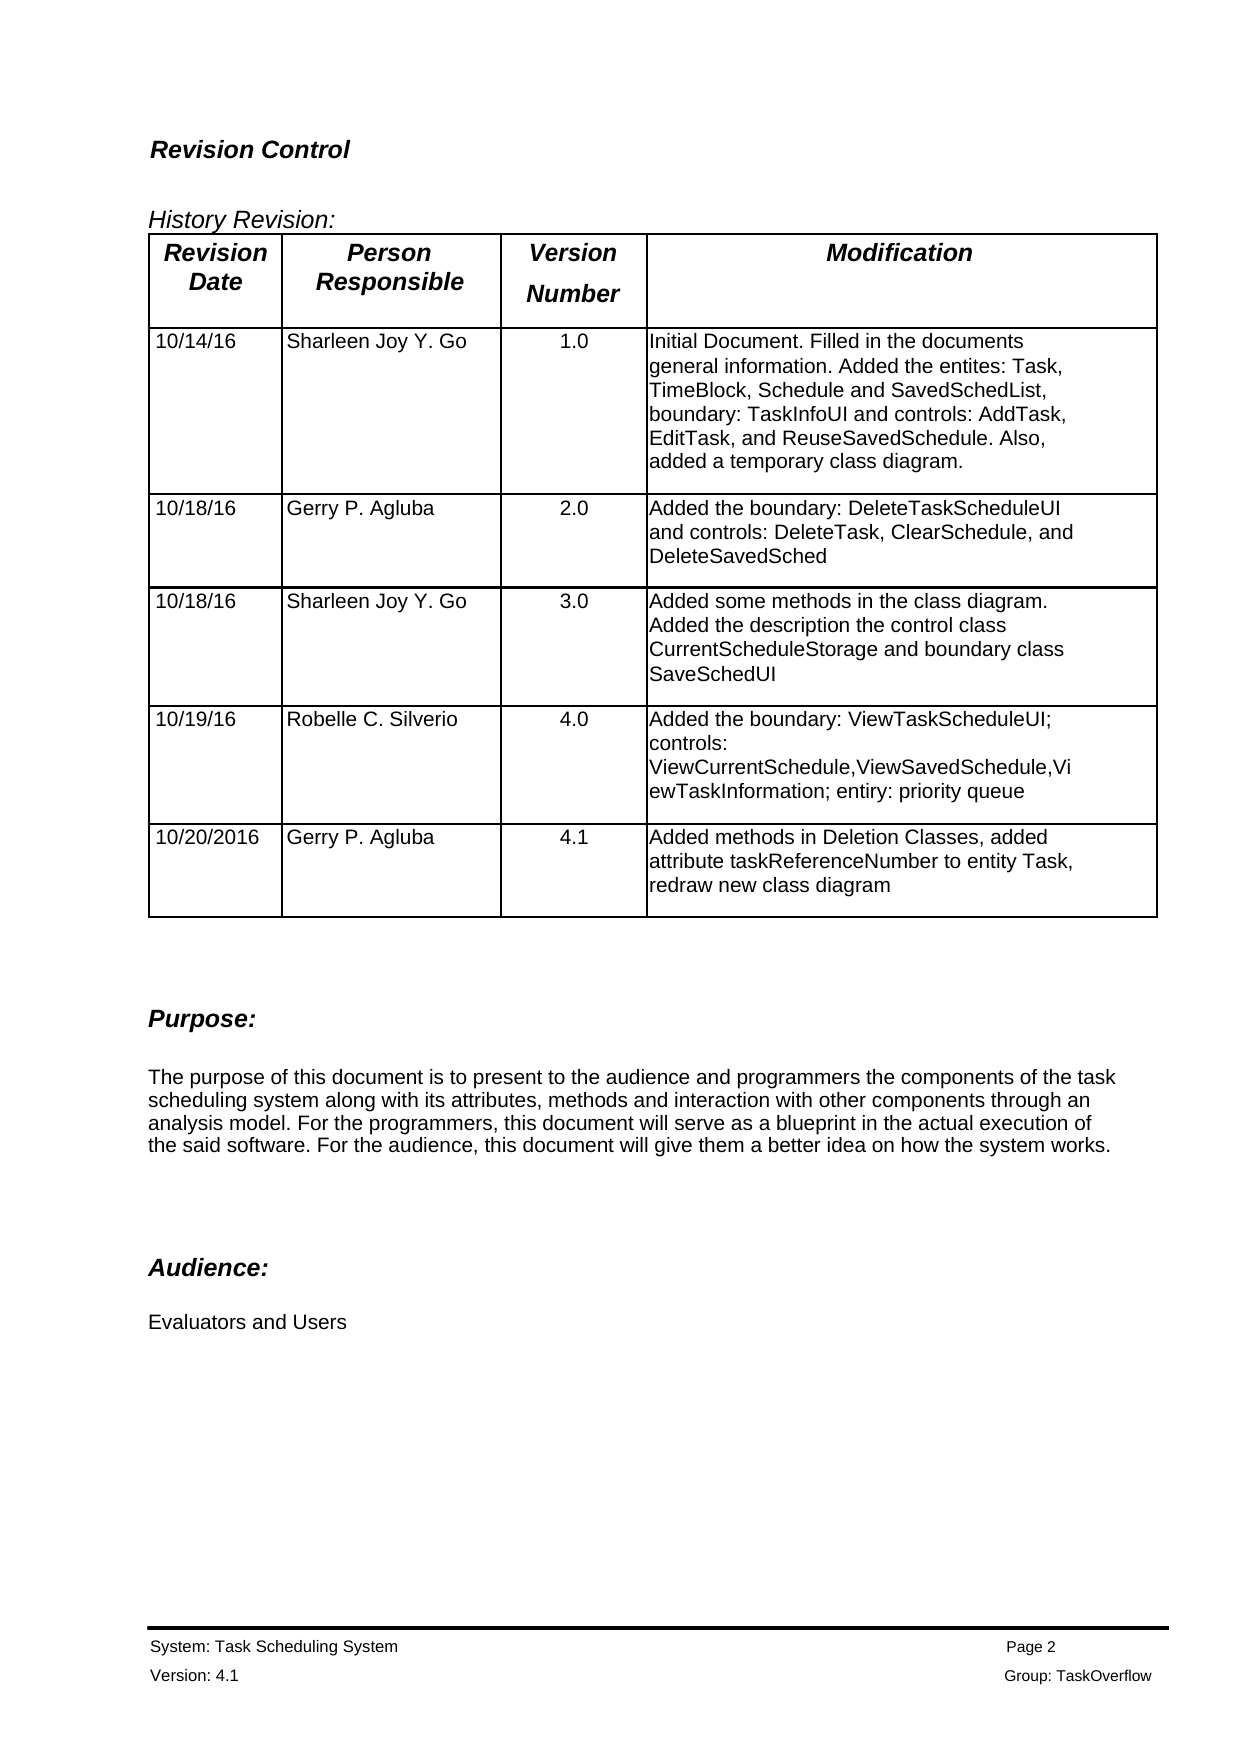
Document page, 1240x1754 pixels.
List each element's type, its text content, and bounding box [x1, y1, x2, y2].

table_cell [150, 614, 281, 638]
table_cell 3.0 [502, 589, 646, 613]
table_cell [283, 354, 500, 378]
table_cell [150, 568, 281, 586]
table_header Modification [648, 235, 1156, 267]
table_cell Number [502, 267, 646, 308]
table_cell [283, 544, 500, 568]
table_cell [150, 804, 281, 822]
table_cell [283, 873, 500, 897]
text History Revision: [148, 204, 1162, 233]
table_cell [502, 378, 646, 402]
table_cell [502, 850, 646, 873]
table_cell added a temporary class diagram. [648, 450, 1156, 474]
table_cell [150, 474, 281, 493]
table_cell [283, 897, 500, 916]
table_cell [283, 474, 500, 493]
table_cell Gerry P. Agluba [283, 495, 500, 520]
table_cell [648, 295, 1156, 308]
table_cell [283, 850, 500, 873]
table_cell 2.0 [502, 495, 646, 520]
table_cell Initial Document. Filled in the documents [648, 329, 1156, 354]
table_cell [150, 295, 281, 308]
table_cell [502, 873, 646, 897]
table_cell [150, 520, 281, 544]
table_cell Added the description the control class [648, 614, 1156, 638]
table_cell [648, 686, 1156, 704]
table_cell [283, 295, 500, 308]
table_cell [502, 804, 646, 822]
table_cell 10/18/16 [150, 589, 281, 613]
table_cell [502, 354, 646, 378]
table_cell DeleteSavedSched [648, 544, 1156, 568]
table_cell [150, 378, 281, 402]
table_cell [502, 780, 646, 803]
table_cell Robelle C. Silverio [283, 707, 500, 732]
table_cell [283, 402, 500, 426]
table_cell [150, 686, 281, 704]
table_cell EditTask, and ReuseSavedSchedule. Also, [648, 426, 1156, 450]
table_cell [502, 308, 646, 327]
table_cell [648, 267, 1156, 295]
table_cell [150, 873, 281, 897]
table_cell Responsible [283, 267, 500, 295]
text Version: 4.1 Group: TaskOverflow [150, 1658, 1162, 1687]
table_cell [150, 897, 281, 916]
table_cell [150, 732, 281, 755]
table_cell [502, 732, 646, 755]
table_cell 1.0 [502, 329, 646, 354]
text The purpose of this document is to present to the audience and programmers the components of the task scheduling system along with its attributes, methods and interaction with other components through an analysis model. For the programmers, this document will serve as a blueprint in the actual execution of the said software. For the audience, this document will give them a better idea on how the system works. [148, 1066, 1127, 1157]
table_header Version [502, 235, 646, 267]
table_cell [502, 544, 646, 568]
table_cell [283, 568, 500, 586]
table_cell attribute taskReferenceNumber to entity Task, [648, 850, 1156, 873]
table_cell [283, 520, 500, 544]
table_cell [648, 897, 1156, 916]
table_cell [150, 426, 281, 450]
table_cell [150, 308, 281, 327]
table_cell 4.0 [502, 707, 646, 732]
table_cell [502, 568, 646, 586]
table_cell [150, 402, 281, 426]
table_cell [502, 662, 646, 686]
table_cell [283, 450, 500, 474]
table_cell [283, 426, 500, 450]
table_cell [648, 568, 1156, 586]
table_header Person [283, 235, 500, 267]
table_cell [150, 450, 281, 474]
table_cell Added some methods in the class diagram. [648, 589, 1156, 613]
table_cell [150, 850, 281, 873]
table_cell 10/19/16 [150, 707, 281, 732]
table_cell redraw new class diagram [648, 873, 1156, 897]
table_cell [502, 450, 646, 474]
table_cell SaveSchedUI [648, 662, 1156, 686]
text Evaluators and Users [148, 1311, 1162, 1334]
table_cell 10/14/16 [150, 329, 281, 354]
table_cell Sharleen Joy Y. Go [283, 589, 500, 613]
table_cell [502, 897, 646, 916]
table_cell Added the boundary: ViewTaskScheduleUI; [648, 707, 1156, 732]
table_cell [648, 308, 1156, 327]
table_cell [648, 474, 1156, 493]
table_cell [150, 638, 281, 662]
table_cell [648, 804, 1156, 822]
table_cell [150, 662, 281, 686]
table_cell controls: [648, 732, 1156, 755]
table_cell 10/20/2016 [150, 825, 281, 849]
text Audience: [148, 1253, 1162, 1282]
table_cell [502, 426, 646, 450]
table_cell and controls: DeleteTask, ClearSchedule, and [648, 520, 1156, 544]
table_cell [502, 402, 646, 426]
table_cell [150, 755, 281, 779]
table_cell 4.1 [502, 825, 646, 849]
table_cell [502, 520, 646, 544]
text System: Task Scheduling System Page 2 [150, 1630, 1162, 1658]
table_cell [502, 686, 646, 704]
table_cell boundary: TaskInfoUI and controls: AddTask, [648, 402, 1156, 426]
table_cell 10/18/16 [150, 495, 281, 520]
table_cell Added methods in Deletion Classes, added [648, 825, 1156, 849]
table_cell Sharleen Joy Y. Go [283, 329, 500, 354]
table_cell [283, 378, 500, 402]
table_cell TimeBlock, Schedule and SavedSchedList, [648, 378, 1156, 402]
table_cell [283, 804, 500, 822]
table_cell CurrentScheduleStorage and boundary class [648, 638, 1156, 662]
table_cell [150, 780, 281, 803]
table_cell [502, 614, 646, 638]
table_cell Gerry P. Agluba [283, 825, 500, 849]
table_cell [283, 686, 500, 704]
table_cell [283, 614, 500, 638]
table_cell [150, 544, 281, 568]
table_cell Added the boundary: DeleteTaskScheduleUI [648, 495, 1156, 520]
table_cell [502, 474, 646, 493]
table_cell [502, 755, 646, 779]
table_header Revision [150, 235, 281, 267]
table_cell general information. Added the entites: Task, [648, 354, 1156, 378]
table_cell [283, 780, 500, 803]
table_cell [502, 638, 646, 662]
table_cell ViewCurrentSchedule,ViewSavedSchedule,Vi [648, 755, 1156, 779]
text Purpose: [148, 1004, 1162, 1033]
table_cell [283, 755, 500, 779]
table_cell ewTaskInformation; entiry: priority queue [648, 780, 1156, 803]
table_cell Date [150, 267, 281, 295]
table_cell [150, 354, 281, 378]
table_cell [283, 732, 500, 755]
table_cell [283, 662, 500, 686]
text Revision Control [150, 135, 1162, 164]
table_cell [283, 638, 500, 662]
table_cell [283, 308, 500, 327]
